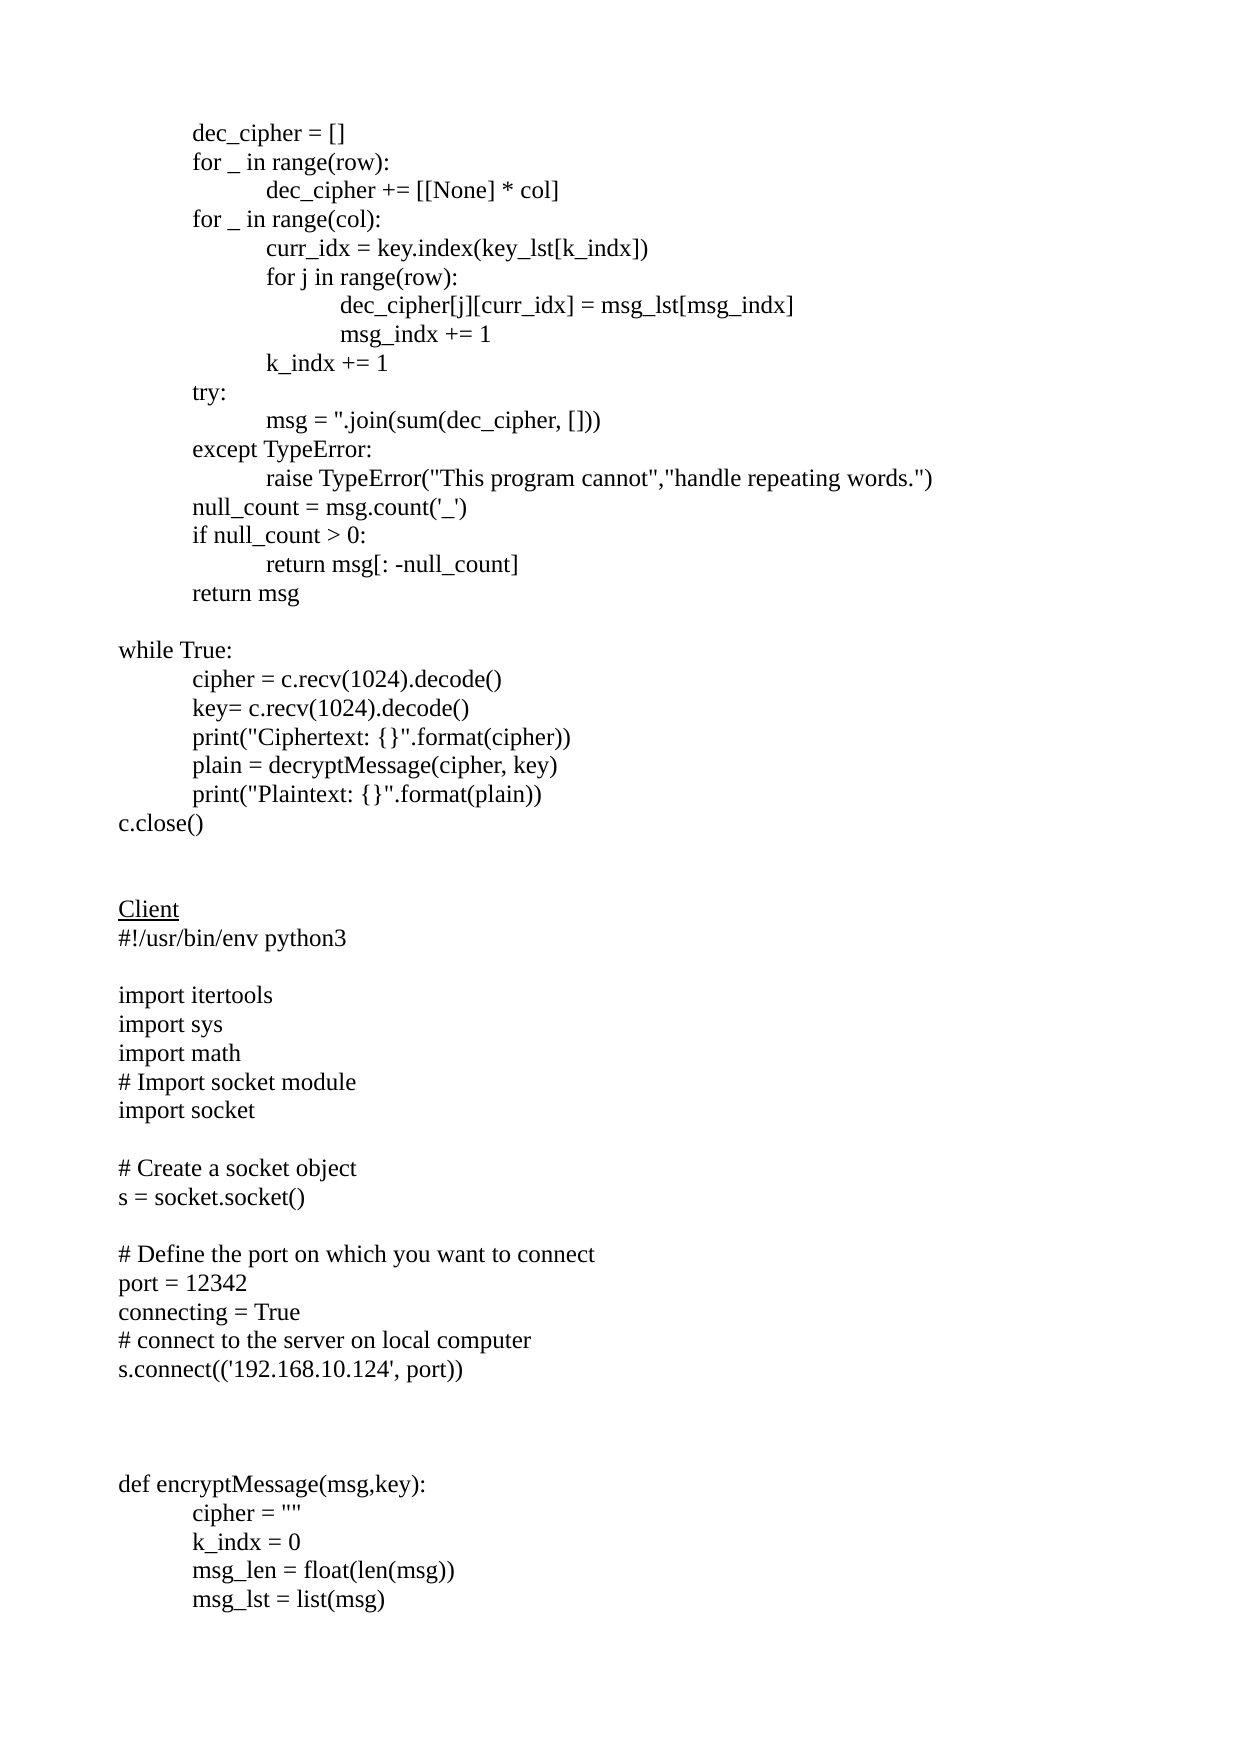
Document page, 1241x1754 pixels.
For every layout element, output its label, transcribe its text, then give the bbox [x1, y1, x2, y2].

text return msg [118, 578, 1122, 607]
text plain = decryptMessage(cipher, key) [118, 751, 1122, 779]
text msg_indx += 1 [118, 319, 1122, 348]
text msg_lst = list(msg) [118, 1584, 1122, 1613]
text while True: [118, 636, 1122, 664]
text for _ in range(col): [118, 204, 1122, 233]
text cipher = c.recv(1024).decode() [118, 664, 1122, 693]
text raise TypeError("This program cannot","handle repeating words.") [118, 463, 1122, 492]
text k_indx = 0 [118, 1527, 1122, 1556]
text import math [118, 1038, 1122, 1067]
text k_indx += 1 [118, 348, 1122, 377]
text print("Ciphertext: {}".format(cipher)) [118, 722, 1122, 751]
text key= c.recv(1024).decode() [118, 693, 1122, 722]
text return msg[: -null_count] [118, 549, 1122, 578]
text try: [118, 377, 1122, 406]
text dec_cipher += [[None] * col] [118, 176, 1122, 204]
text # Import socket module [118, 1067, 1122, 1096]
text port = 12342 [118, 1268, 1122, 1297]
text import sys [118, 1009, 1122, 1038]
text curr_idx = key.index(key_lst[k_indx]) [118, 233, 1122, 262]
text null_count = msg.count('_') [118, 492, 1122, 521]
text s = socket.socket() [118, 1182, 1122, 1211]
text cipher = "" [118, 1498, 1122, 1527]
text c.close() [118, 808, 1122, 837]
text Client [118, 894, 1122, 923]
text #!/usr/bin/env python3 [118, 923, 1122, 952]
text msg = ''.join(sum(dec_cipher, [])) [118, 406, 1122, 434]
text def encryptMessage(msg,key): [118, 1469, 1122, 1498]
text # Create a socket object [118, 1153, 1122, 1182]
text s.connect(('192.168.10.124', port)) [118, 1354, 1122, 1383]
text for j in range(row): [118, 262, 1122, 291]
text import socket [118, 1096, 1122, 1124]
text # Define the port on which you want to connect [118, 1239, 1122, 1268]
text print("Plaintext: {}".format(plain)) [118, 779, 1122, 808]
text dec_cipher = [] [118, 118, 1122, 147]
text if null_count > 0: [118, 521, 1122, 549]
text connecting = True [118, 1297, 1122, 1326]
text dec_cipher[j][curr_idx] = msg_lst[msg_indx] [118, 291, 1122, 319]
text for _ in range(row): [118, 147, 1122, 176]
text except TypeError: [118, 434, 1122, 463]
text import itertools [118, 981, 1122, 1009]
text # connect to the server on local computer [118, 1326, 1122, 1354]
text msg_len = float(len(msg)) [118, 1556, 1122, 1584]
